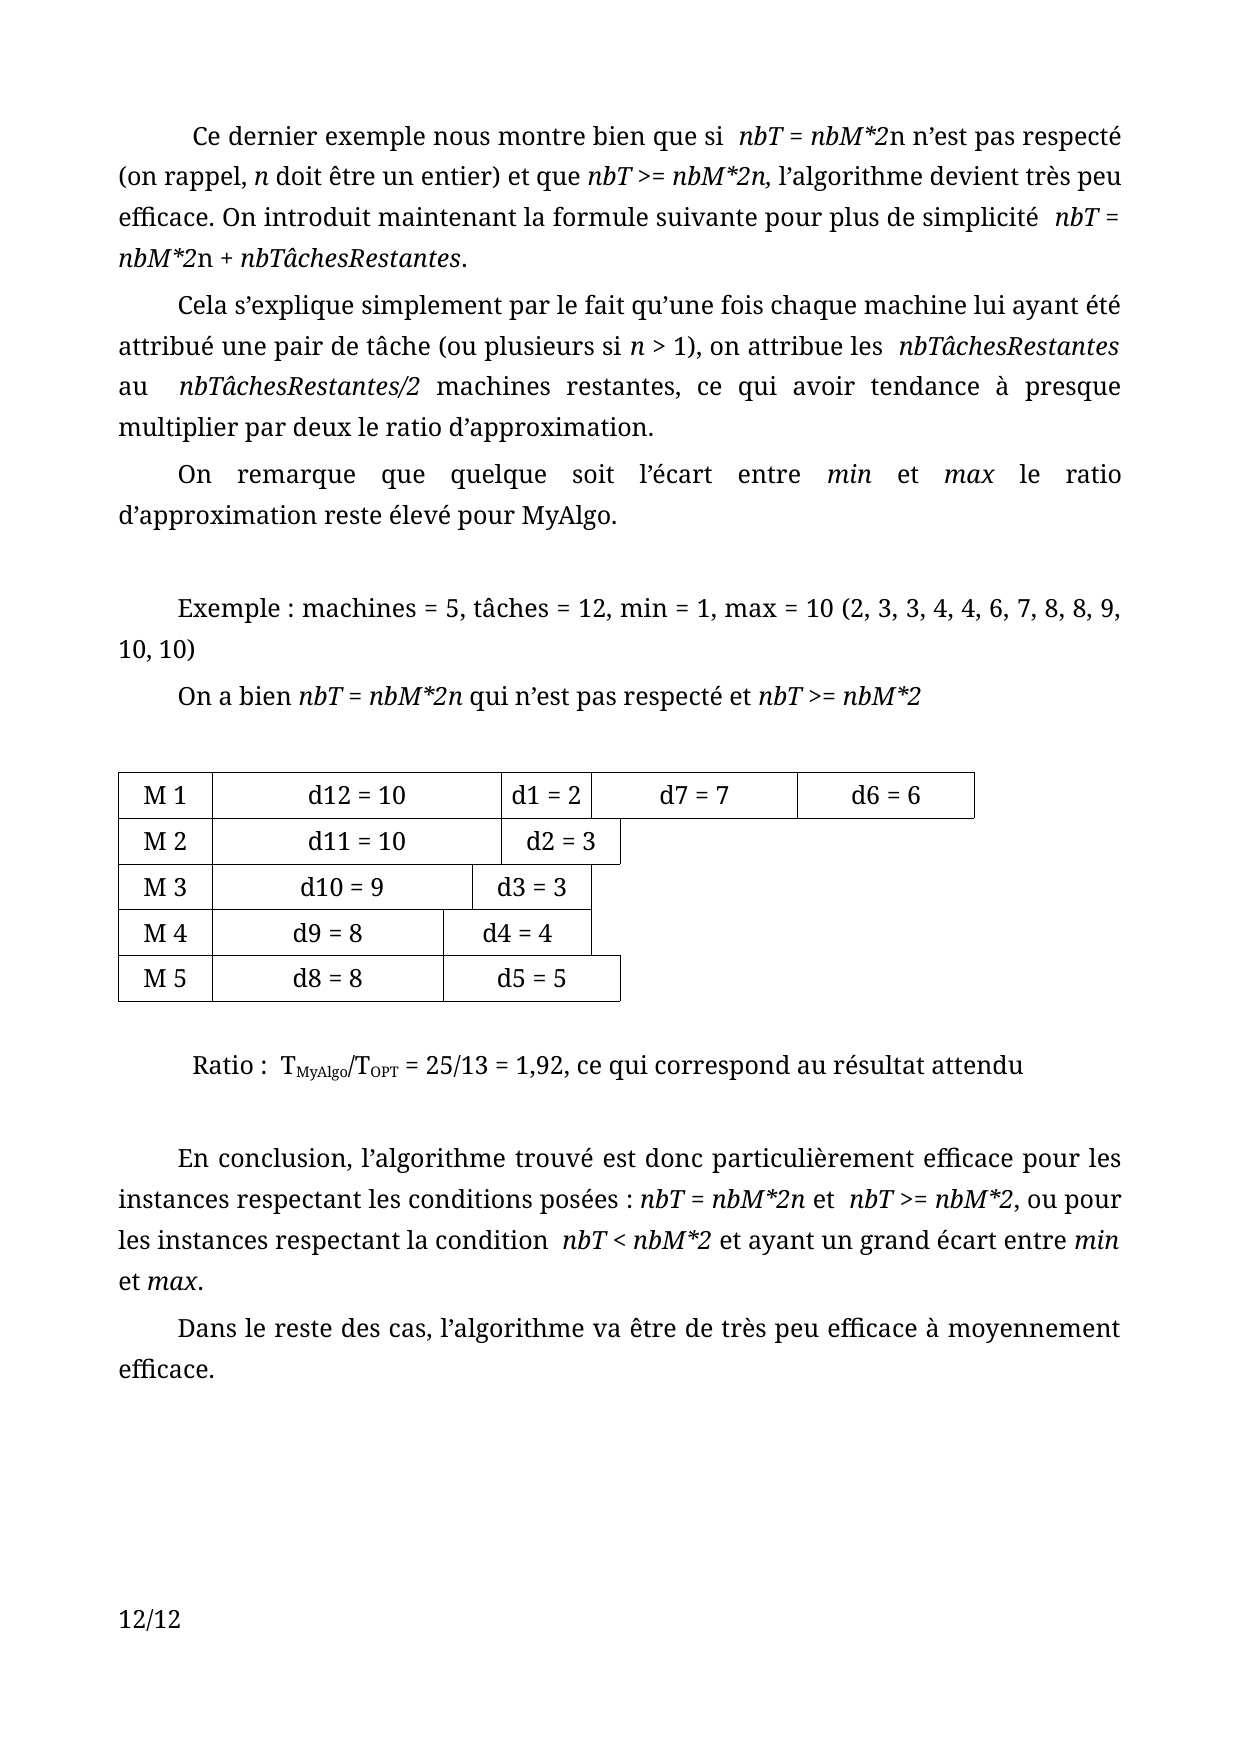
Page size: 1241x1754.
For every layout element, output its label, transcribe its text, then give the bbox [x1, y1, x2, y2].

text On remarque que quelque soit l’écart entre min et max le ratio d’approximation reste élevé pour MyAlgo. [118, 457, 1122, 532]
table_header d9 = 8 [213, 910, 443, 955]
table_header d8 = 8 [213, 956, 443, 1001]
table_header d3 = 3 [473, 865, 591, 909]
table_header d10 = 9 [213, 865, 472, 909]
text Exemple : machines = 5, tâches = 12, min = 1, max = 10 (2, 3, 3, 4, 4, 6, 7, 8, 8, 9, 10, 10) [118, 591, 1122, 666]
table_header d4 = 4 [444, 910, 591, 955]
table_header d12 = 10 [213, 773, 501, 818]
table_header M 3 [119, 865, 212, 909]
text Ce dernier exemple nous montre bien que si nbT = nbM*2n n’est pas respecté (on rappel, n doit être un entier) et que nbT >= nbM*2n, l’algorithme devient très peu efficace. On introduit maintenant la formule suivante pour plus de simplicité nbT = nbM*2n + nbTâchesRestantes. [118, 118, 1122, 275]
text Cela s’explique simplement par le fait qu’une fois chaque machine lui ayant été attribué une pair de tâche (ou plusieurs si n > 1), on attribue les nbTâchesRestantes au nbTâchesRestantes/2 machines restantes, ce qui avoir tendance à presque multiplier par deux le ratio d’approximation. [118, 287, 1122, 444]
table_header d5 = 5 [444, 956, 620, 1001]
table_header d7 = 7 [592, 773, 797, 818]
text On a bien nbT = nbM*2n qui n’est pas respecté et nbT >= nbM*2 [118, 679, 1122, 713]
table_header d2 = 3 [502, 819, 620, 863]
table_header M 4 [119, 910, 212, 955]
text Ratio : TMyAlgo/TOPT = 25/13 = 1,92, ce qui correspond au résultat attendu [118, 1048, 1122, 1082]
table_header d6 = 6 [798, 773, 974, 818]
table_header d11 = 10 [213, 819, 501, 863]
text En conclusion, l’algorithme trouvé est donc particulièrement efficace pour les instances respectant les conditions posées : nbT = nbM*2n et nbT >= nbM*2, ou pour les instances respectant la condition nbT < nbM*2 et ayant un grand écart entre min et max. [118, 1141, 1122, 1298]
text Dans le reste des cas, l’algorithme va être de très peu efficace à moyennement efficace. [118, 1310, 1122, 1385]
table_header M 1 [119, 773, 212, 818]
table_header d1 = 2 [502, 773, 591, 818]
table_header M 2 [119, 819, 212, 863]
table_header M 5 [119, 956, 212, 1001]
